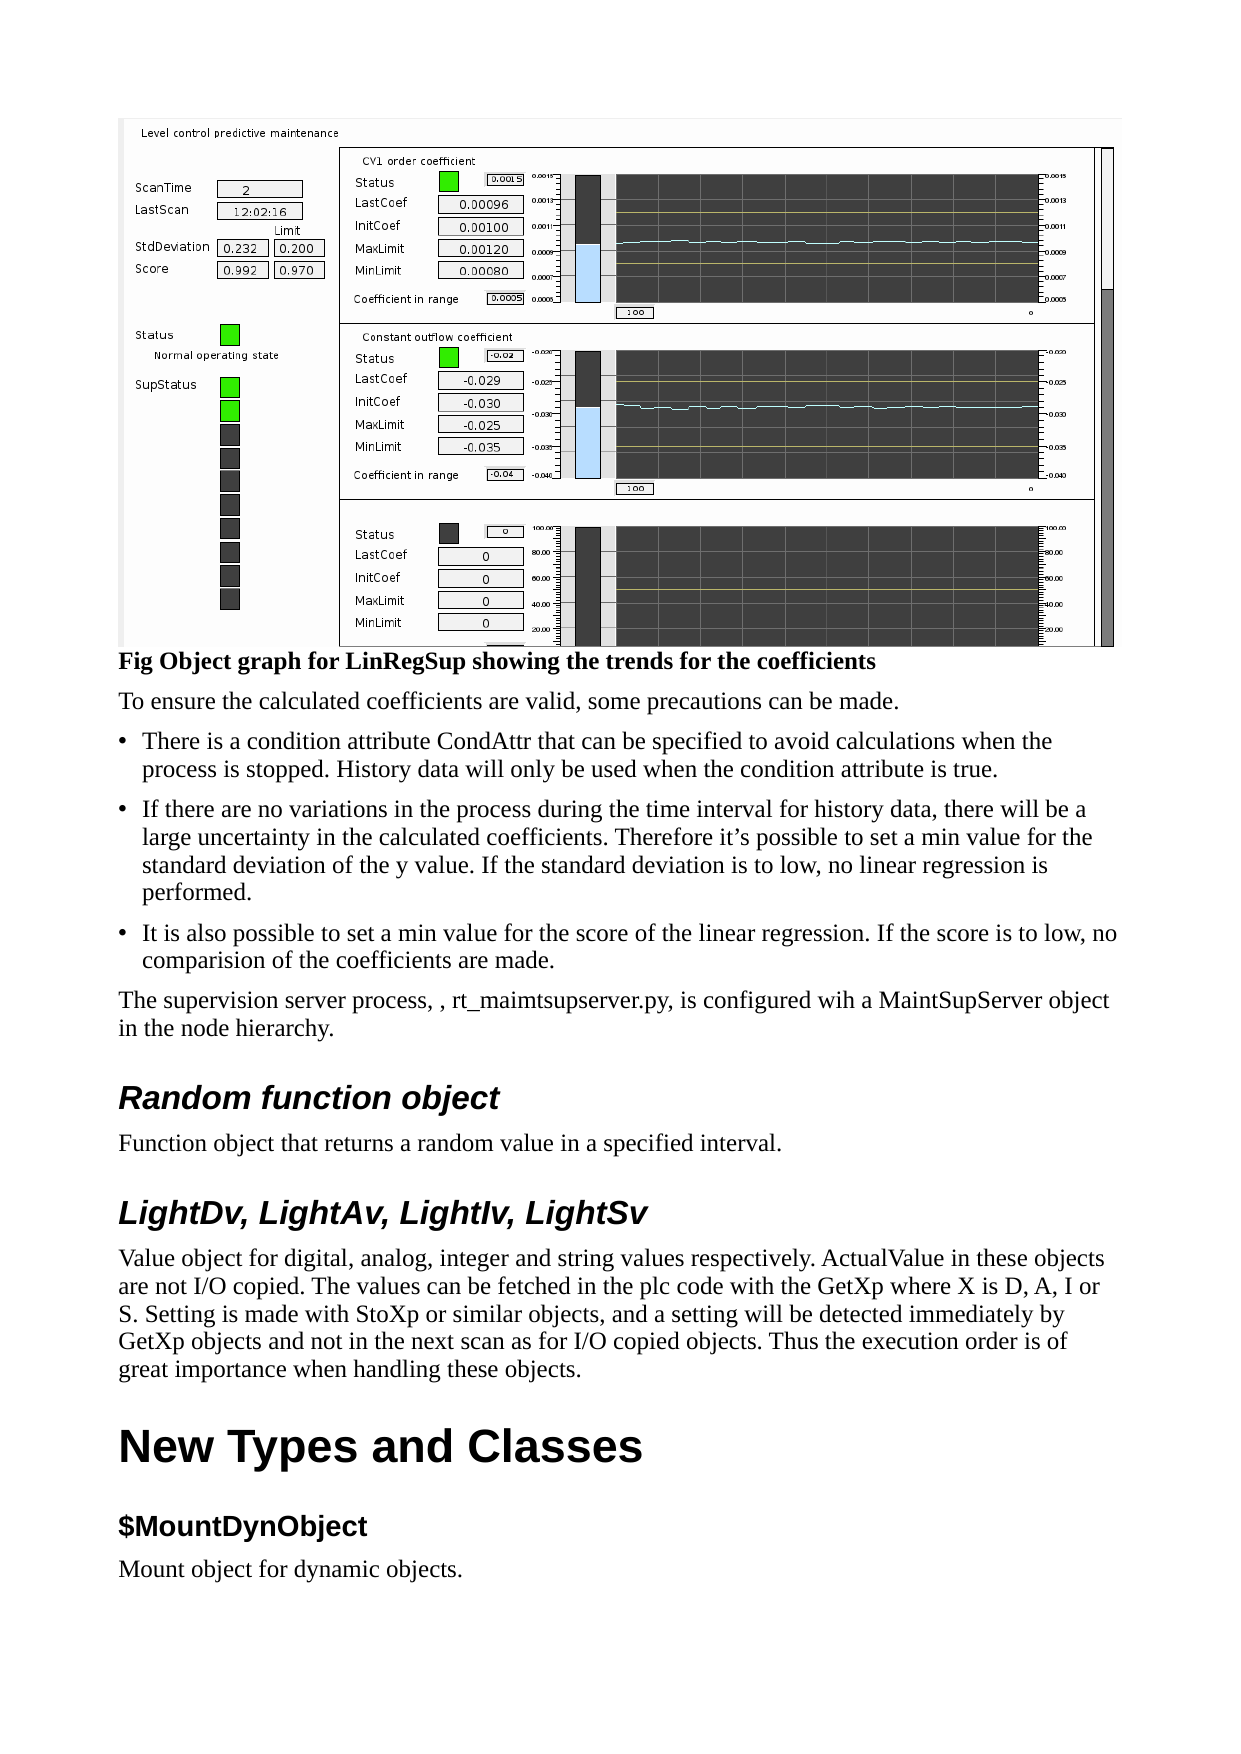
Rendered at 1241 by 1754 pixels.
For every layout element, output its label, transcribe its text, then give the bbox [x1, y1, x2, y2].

subtitle New Types and Classes [118, 1420, 1122, 1473]
picture [118, 118, 1122, 647]
subtitle Random function object [118, 1079, 1122, 1117]
list There is a condition attribute CondAttr that can be specified to avoid calculations when the process is stopped. History data will only be used when the condition attribute is true. [118, 727, 1122, 783]
subtitle LightDv, LightAv, LightIv, LightSv [118, 1194, 1122, 1232]
text Mount object for dynamic objects. [118, 1555, 1122, 1583]
list If there are no variations in the process during the time interval for history data, there will be a large uncertainty in the calculated coefficients. Therefore it’s possible to set a min value for the standard deviation of the y value. If the standard deviation is to low, no linear regression is performed. [118, 795, 1122, 906]
text The supervision server process, , rt_maimtsupserver.py, is configured wih a MaintSupServer object in the node hierarchy. [118, 987, 1122, 1042]
text Value object for digital, analog, integer and string values respectively. ActualValue in these objects are not I/O copied. The values can be fetched in the plc code with the GetXp where X is D, A, I or S. Setting is made with StoXp or similar objects, and a setting will be detected immediately by GetXp objects and not in the next scan as for I/O copied objects. Thus the execution order is of great importance when handling these objects. [118, 1244, 1122, 1383]
list It is also possible to set a min value for the score of the linear regression. If the score is to low, no comparision of the coefficients are made. [118, 919, 1122, 974]
text To ensure the calculated coefficients are valid, some precautions can be made. [118, 687, 1122, 715]
subtitle $MountDynObject [118, 1510, 1122, 1543]
text Fig Object graph for LinRegSup showing the trends for the coefficients [118, 647, 1122, 675]
text Function object that returns a random value in a specified interval. [118, 1129, 1122, 1157]
